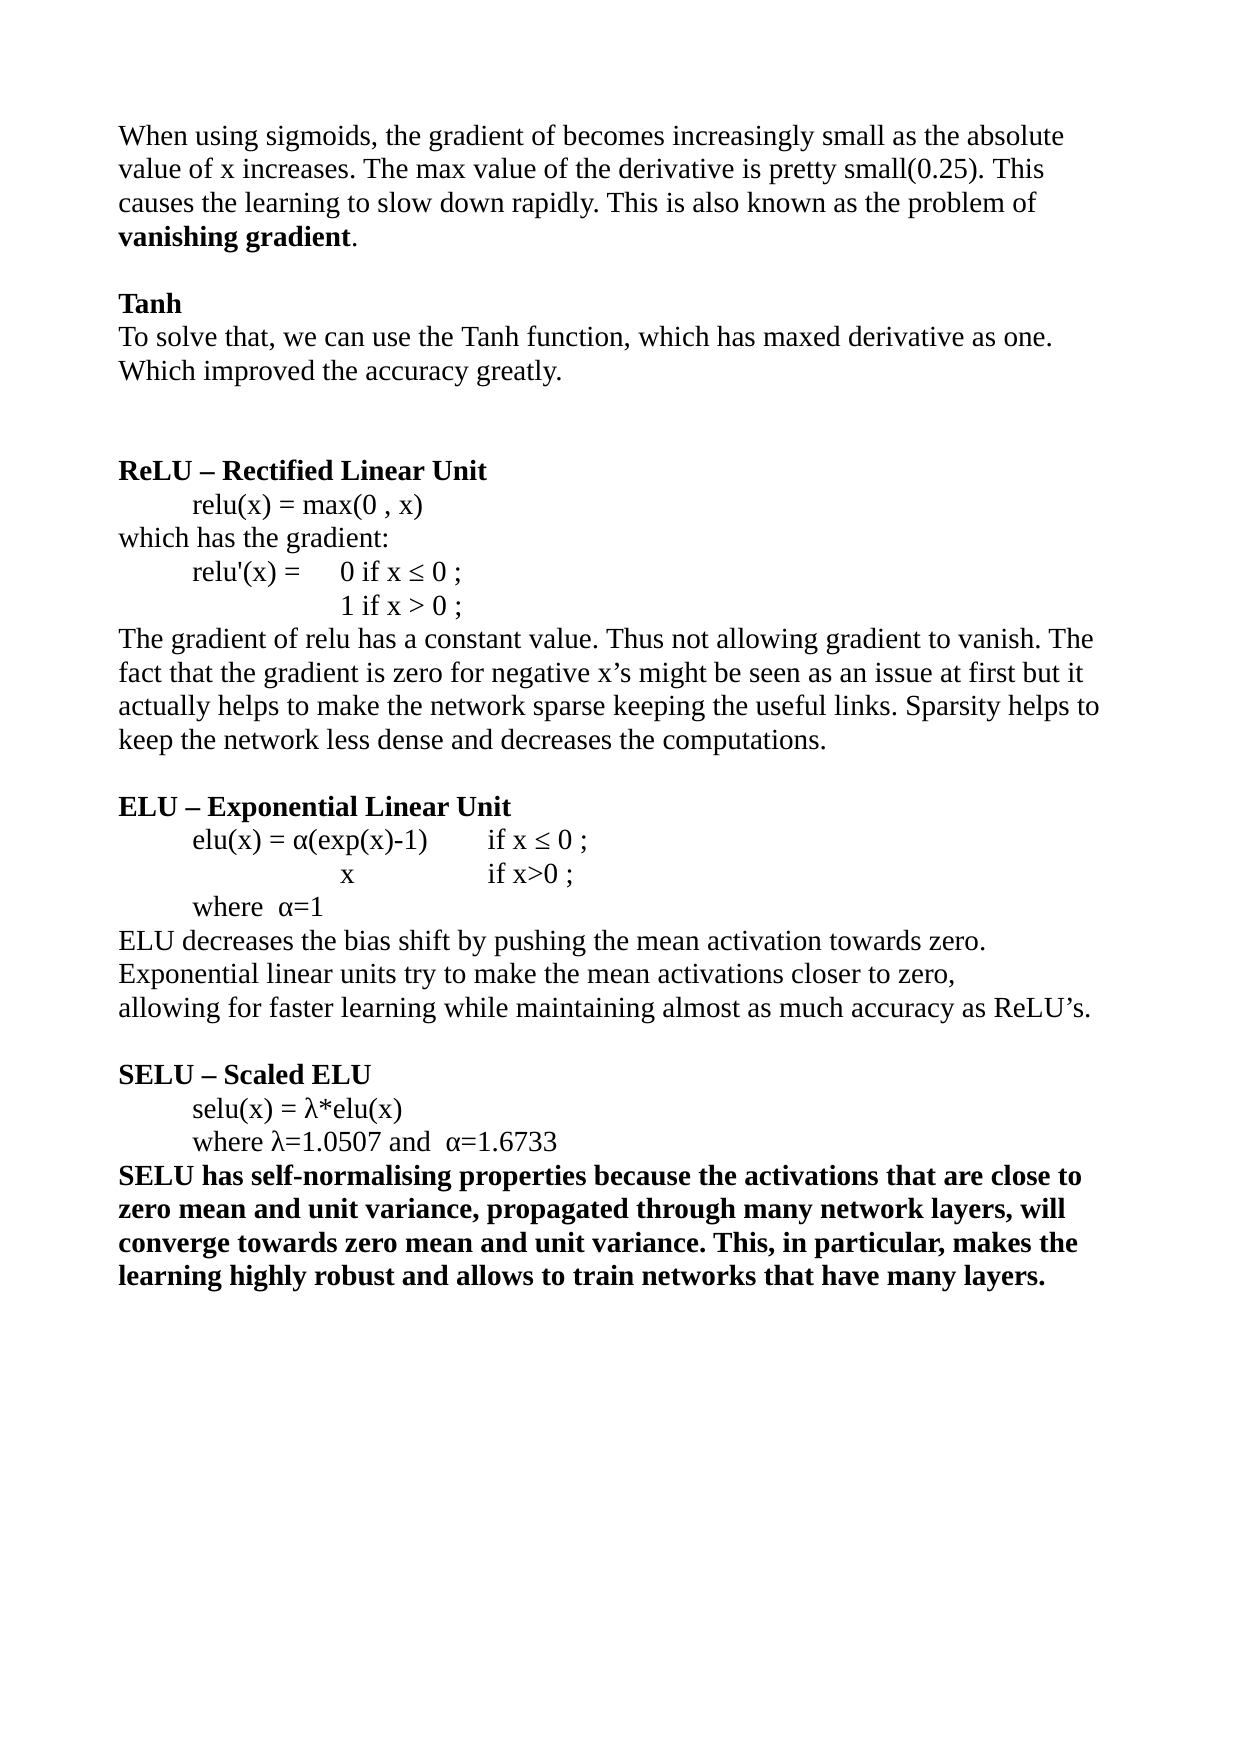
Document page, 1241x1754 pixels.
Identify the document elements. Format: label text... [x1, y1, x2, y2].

text Tanh [118, 286, 1122, 319]
text Exponential linear units try to make the mean activations closer to zero, [118, 957, 1122, 990]
text allowing for faster learning while maintaining almost as much accuracy as ReLU’s. [118, 990, 1122, 1024]
text 1 if x > 0 ; [118, 588, 1122, 621]
text relu(x) = max(0 , x) [118, 487, 1122, 521]
text elu(x) = α(exp(x)-1) if x ≤ 0 ; [118, 822, 1122, 856]
text x if x>0 ; [118, 856, 1122, 889]
text selu(x) = λ*elu(x) [118, 1091, 1122, 1124]
text To solve that, we can use the Tanh function, which has maxed derivative as one. Which improved the accuracy greatly. [118, 319, 1122, 386]
text where λ=1.0507 and α=1.6733 [118, 1124, 1122, 1158]
text where α=1 [118, 889, 1122, 923]
text which has the gradient: [118, 521, 1122, 554]
text SELU – Scaled ELU [118, 1057, 1122, 1091]
text SELU has self-normalising properties because the activations that are close to zero mean and unit variance, propagated through many network layers, will converge towards zero mean and unit variance. This, in particular, makes the learning highly robust and allows to train networks that have many layers. [118, 1158, 1122, 1292]
text ELU decreases the bias shift by pushing the mean activation towards zero. [118, 923, 1122, 957]
text The gradient of relu has a constant value. Thus not allowing gradient to vanish. The fact that the gradient is zero for negative x’s might be seen as an issue at first but it actually helps to make the network sparse keeping the useful links. Sparsity helps to keep the network less dense and decreases the computations. [118, 621, 1122, 755]
text relu'(x) = 0 if x ≤ 0 ; [118, 554, 1122, 588]
text ReLU – Rectified Linear Unit [118, 453, 1122, 487]
text When using sigmoids, the gradient of becomes increasingly small as the absolute value of x increases. The max value of the derivative is pretty small(0.25). This causes the learning to slow down rapidly. This is also known as the problem of vanishing gradient. [118, 118, 1122, 252]
text ELU – Exponential Linear Unit [118, 789, 1122, 822]
